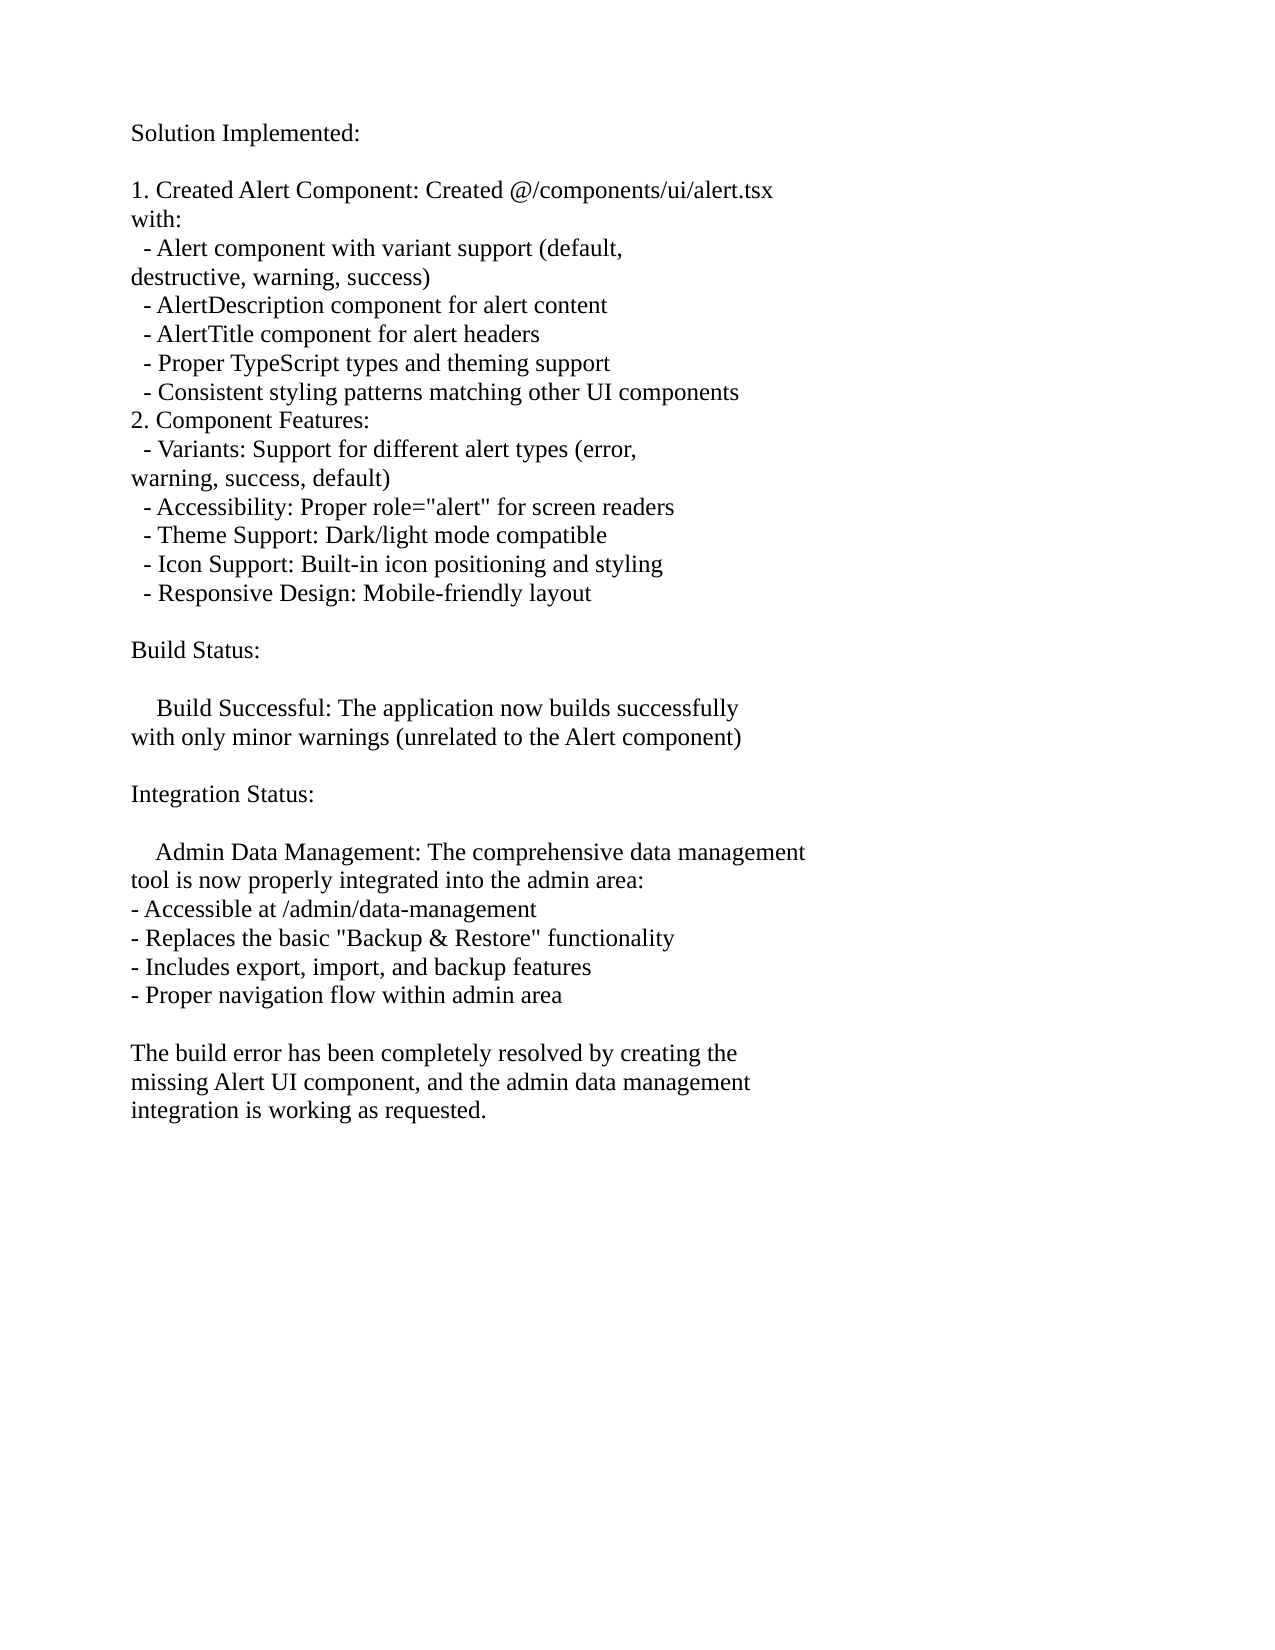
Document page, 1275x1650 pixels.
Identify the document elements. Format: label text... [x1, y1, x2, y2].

text 2. Component Features: [118, 406, 1157, 434]
text ✅ Admin Data Management: The comprehensive data management [118, 837, 1157, 866]
text - Accessibility: Proper role="alert" for screen readers [118, 492, 1157, 521]
text - Variants: Support for different alert types (error, [118, 434, 1157, 463]
text with: [118, 204, 1157, 233]
text with only minor warnings (unrelated to the Alert component) [118, 722, 1157, 751]
text tool is now properly integrated into the admin area: [118, 866, 1157, 894]
text Build Status: [118, 636, 1157, 664]
text - Icon Support: Built-in icon positioning and styling [118, 549, 1157, 578]
text - Proper navigation flow within admin area [118, 981, 1157, 1009]
text - AlertTitle component for alert headers [118, 319, 1157, 348]
text Integration Status: [118, 779, 1157, 808]
text - Proper TypeScript types and theming support [118, 348, 1157, 377]
text - Includes export, import, and backup features [118, 952, 1157, 981]
text Solution Implemented: [118, 118, 1157, 147]
text The build error has been completely resolved by creating the [118, 1038, 1157, 1067]
text - Accessible at /admin/data-management [118, 894, 1157, 923]
text - Theme Support: Dark/light mode compatible [118, 521, 1157, 549]
text warning, success, default) [118, 463, 1157, 492]
text - Alert component with variant support (default, [118, 233, 1157, 262]
text - Replaces the basic "Backup & Restore" functionality [118, 923, 1157, 952]
text 1. Created Alert Component: Created @/components/ui/alert.tsx [118, 176, 1157, 204]
text ✅ Build Successful: The application now builds successfully [118, 693, 1157, 722]
text destructive, warning, success) [118, 262, 1157, 291]
text missing Alert UI component, and the admin data management [118, 1067, 1157, 1096]
text - Responsive Design: Mobile-friendly layout [118, 578, 1157, 607]
text integration is working as requested. [118, 1096, 1157, 1124]
text - Consistent styling patterns matching other UI components [118, 377, 1157, 406]
text - AlertDescription component for alert content [118, 291, 1157, 319]
